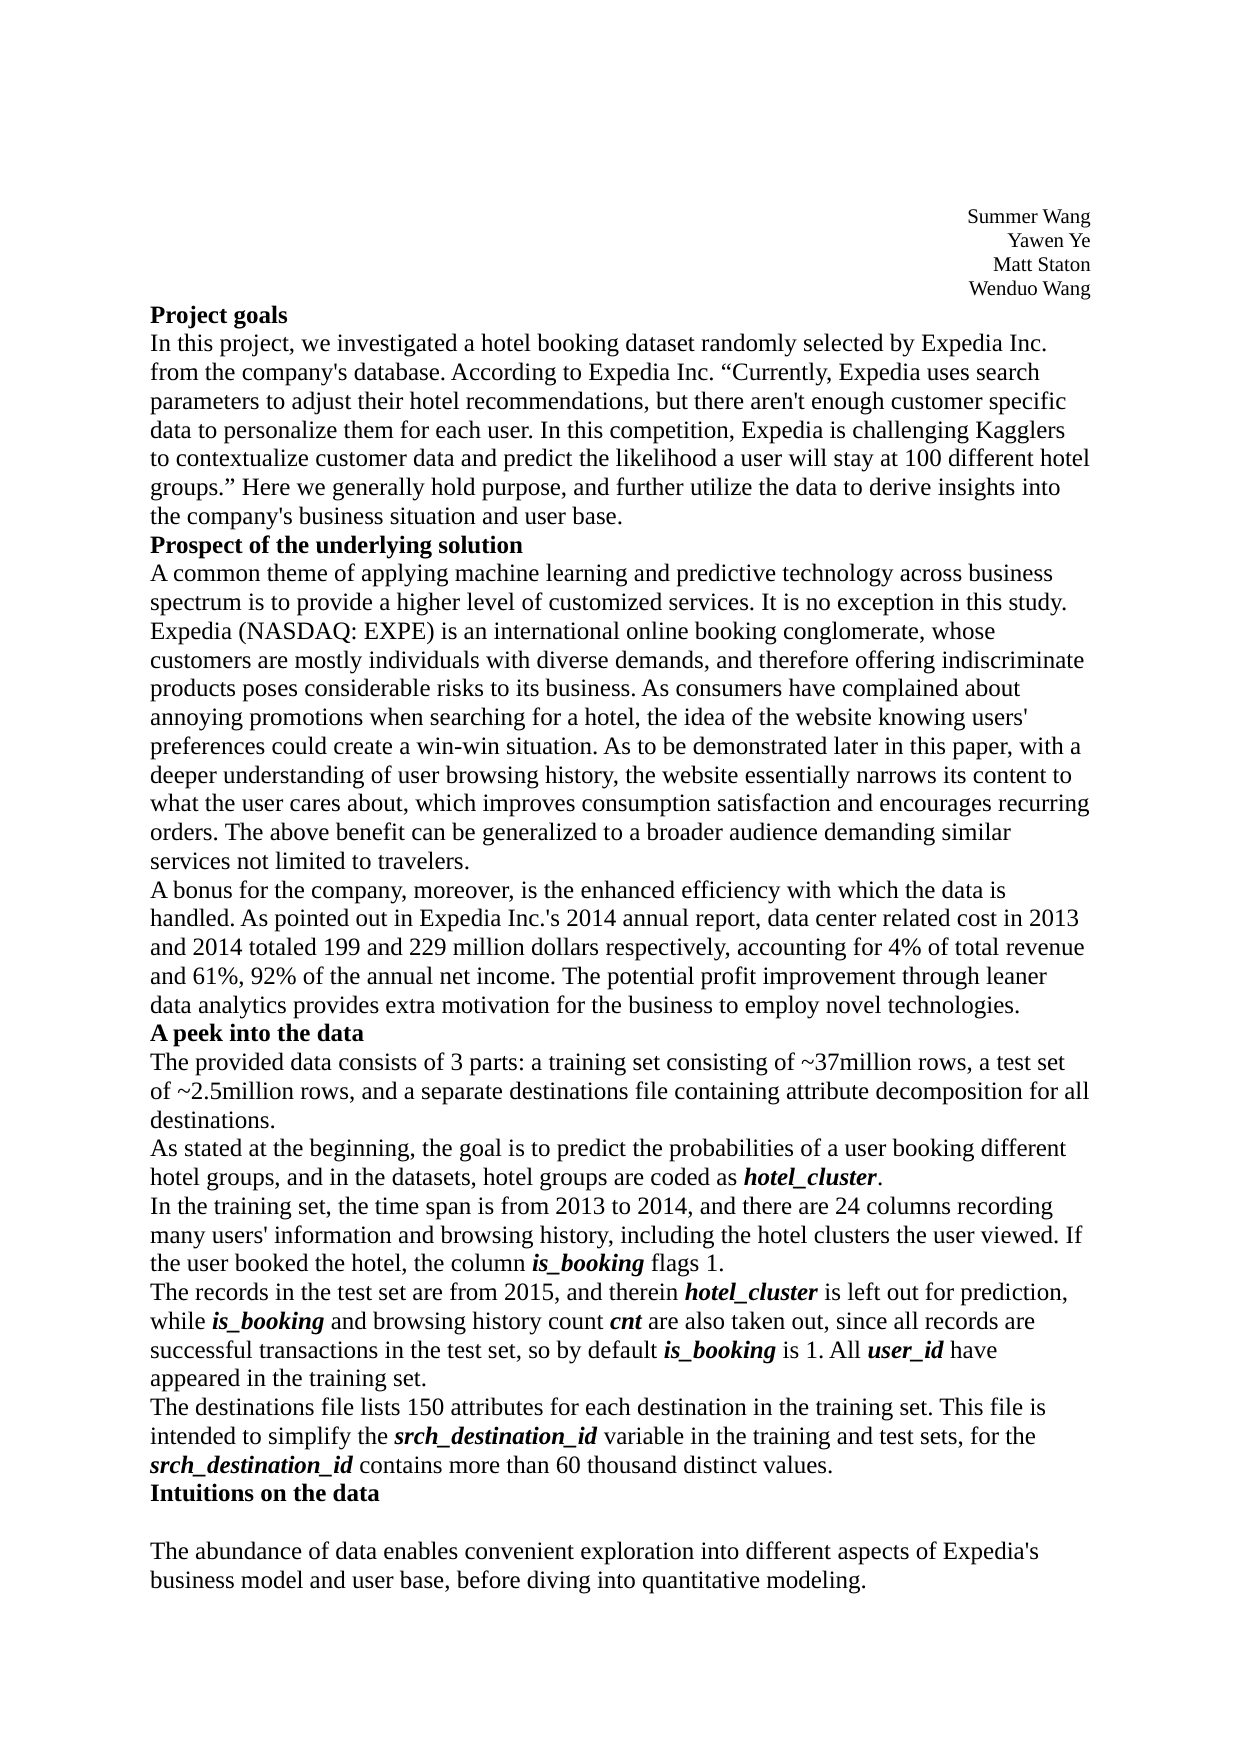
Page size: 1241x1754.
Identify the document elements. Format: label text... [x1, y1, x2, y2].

text The destinations file lists 150 attributes for each destination in the training set. This file is intended to simplify the srch_destination_id variable in the training and test sets, for the srch_destination_id contains more than 60 thousand distinct values. [150, 1392, 1091, 1478]
text A bonus for the company, moreover, is the enhanced efficiency with which the data is handled. As pointed out in Expedia Inc.'s 2014 annual report, data center related cost in 2013 and 2014 totaled 199 and 229 million dollars respectively, accounting for 4% of total revenue and 61%, 92% of the annual net income. The potential profit improvement through leaner data analytics provides extra motivation for the business to employ novel technologies. [150, 875, 1091, 1018]
text A peek into the data [150, 1018, 1091, 1047]
text Summer Wang [150, 203, 1091, 228]
text As stated at the beginning, the goal is to predict the probabilities of a user booking different hotel groups, and in the datasets, hotel groups are coded as hotel_cluster. [150, 1133, 1091, 1191]
text Yawen Ye [150, 228, 1091, 252]
text The abundance of data enables convenient exploration into different aspects of Expedia's business model and user base, before diving into quantitative modeling. [150, 1536, 1091, 1593]
text Project goals [150, 300, 1091, 328]
text In the training set, the time span is from 2013 to 2014, and there are 24 columns recording many users' information and browsing history, including the hotel clusters the user viewed. If the user booked the hotel, the column is_booking flags 1. [150, 1191, 1091, 1277]
text Wenduo Wang [150, 276, 1091, 300]
text Prospect of the underlying solution [150, 530, 1091, 558]
text The records in the test set are from 2015, and therein hotel_cluster is left out for prediction, while is_booking and browsing history count cnt are also taken out, since all records are successful transactions in the test set, so by default is_booking is 1. All user_id have appeared in the training set. [150, 1277, 1091, 1392]
text A common theme of applying machine learning and predictive technology across business spectrum is to provide a higher level of customized services. It is no exception in this study. Expedia (NASDAQ: EXPE) is an international online booking conglomerate, whose customers are mostly individuals with diverse demands, and therefore offering indiscriminate products poses considerable risks to its business. As consumers have complained about annoying promotions when searching for a hotel, the idea of the website knowing users' preferences could create a win-win situation. As to be demonstrated later in this paper, with a deeper understanding of user browsing history, the website essentially narrows its content to what the user cares about, which improves consumption satisfaction and encourages recurring orders. The above benefit can be generalized to a broader audience demanding similar services not limited to travelers. [150, 558, 1091, 875]
text In this project, we investigated a hotel booking dataset randomly selected by Expedia Inc. from the company's database. According to Expedia Inc. “Currently, Expedia uses search parameters to adjust their hotel recommendations, but there aren't enough customer specific data to personalize them for each user. In this competition, Expedia is challenging Kagglers to contextualize customer data and predict the likelihood a user will stay at 100 different hotel groups.” Here we generally hold purpose, and further utilize the data to derive insights into the company's business situation and user base. [150, 328, 1091, 530]
text Matt Staton [150, 252, 1091, 276]
text The provided data consists of 3 parts: a training set consisting of ~37million rows, a test set of ~2.5million rows, and a separate destinations file containing attribute decomposition for all destinations. [150, 1047, 1091, 1133]
text Intuitions on the data [150, 1478, 1091, 1507]
